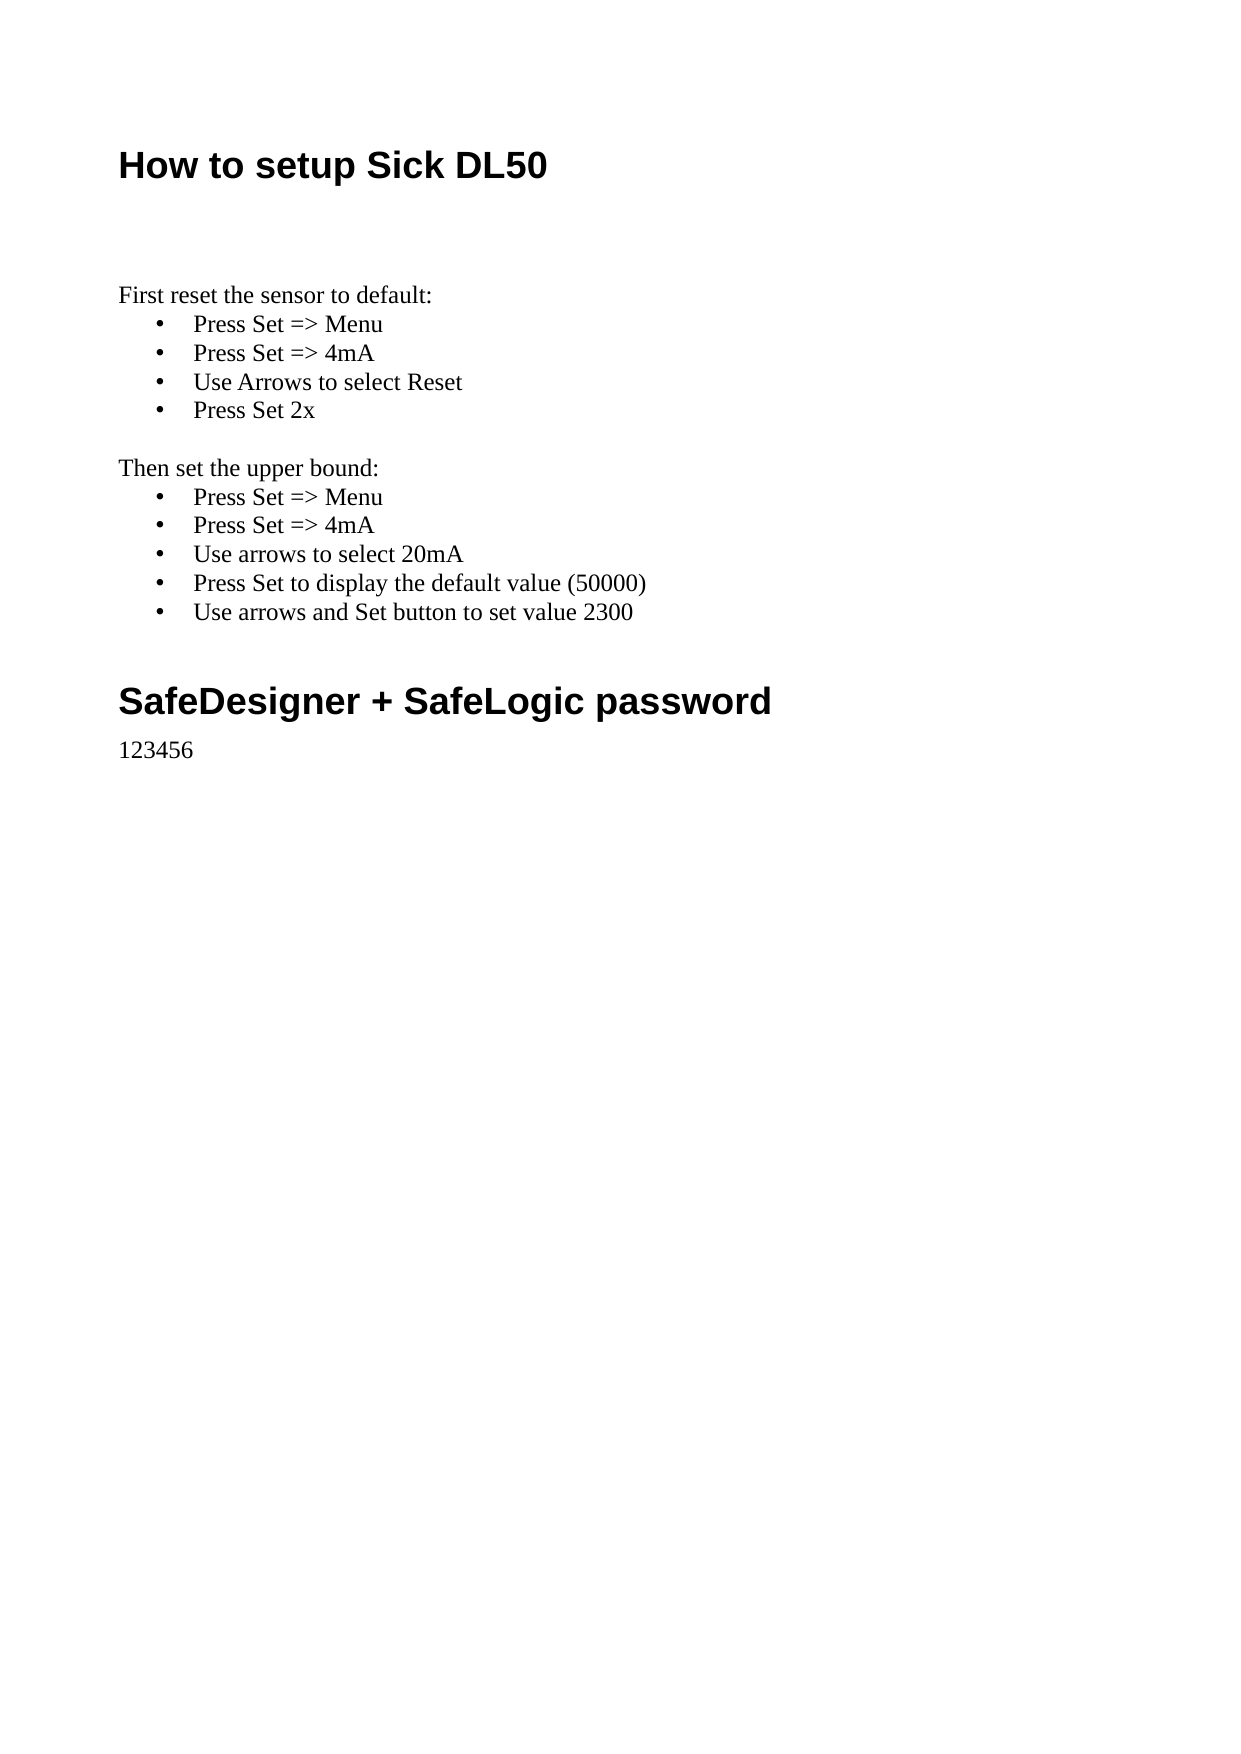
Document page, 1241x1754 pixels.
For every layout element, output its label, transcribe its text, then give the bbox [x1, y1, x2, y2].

list Use arrows and Set button to set value 2300 [156, 597, 1122, 625]
subtitle How to setup Sick DL50 [118, 143, 1122, 187]
list Press Set 2x [156, 395, 1122, 424]
list Press Set => 4mA [156, 510, 1122, 539]
text First reset the sensor to default: [118, 280, 1122, 309]
subtitle SafeDesigner + SafeLogic password [118, 679, 1122, 723]
list Press Set => Menu [156, 482, 1122, 510]
list Press Set => 4mA [156, 338, 1122, 367]
list Use Arrows to select Reset [156, 367, 1122, 395]
list Use arrows to select 20mA [156, 539, 1122, 568]
text 123456 [118, 735, 1122, 764]
list Press Set => Menu [156, 309, 1122, 338]
text Then set the upper bound: [118, 453, 1122, 482]
list Press Set to display the default value (50000) [156, 568, 1122, 597]
